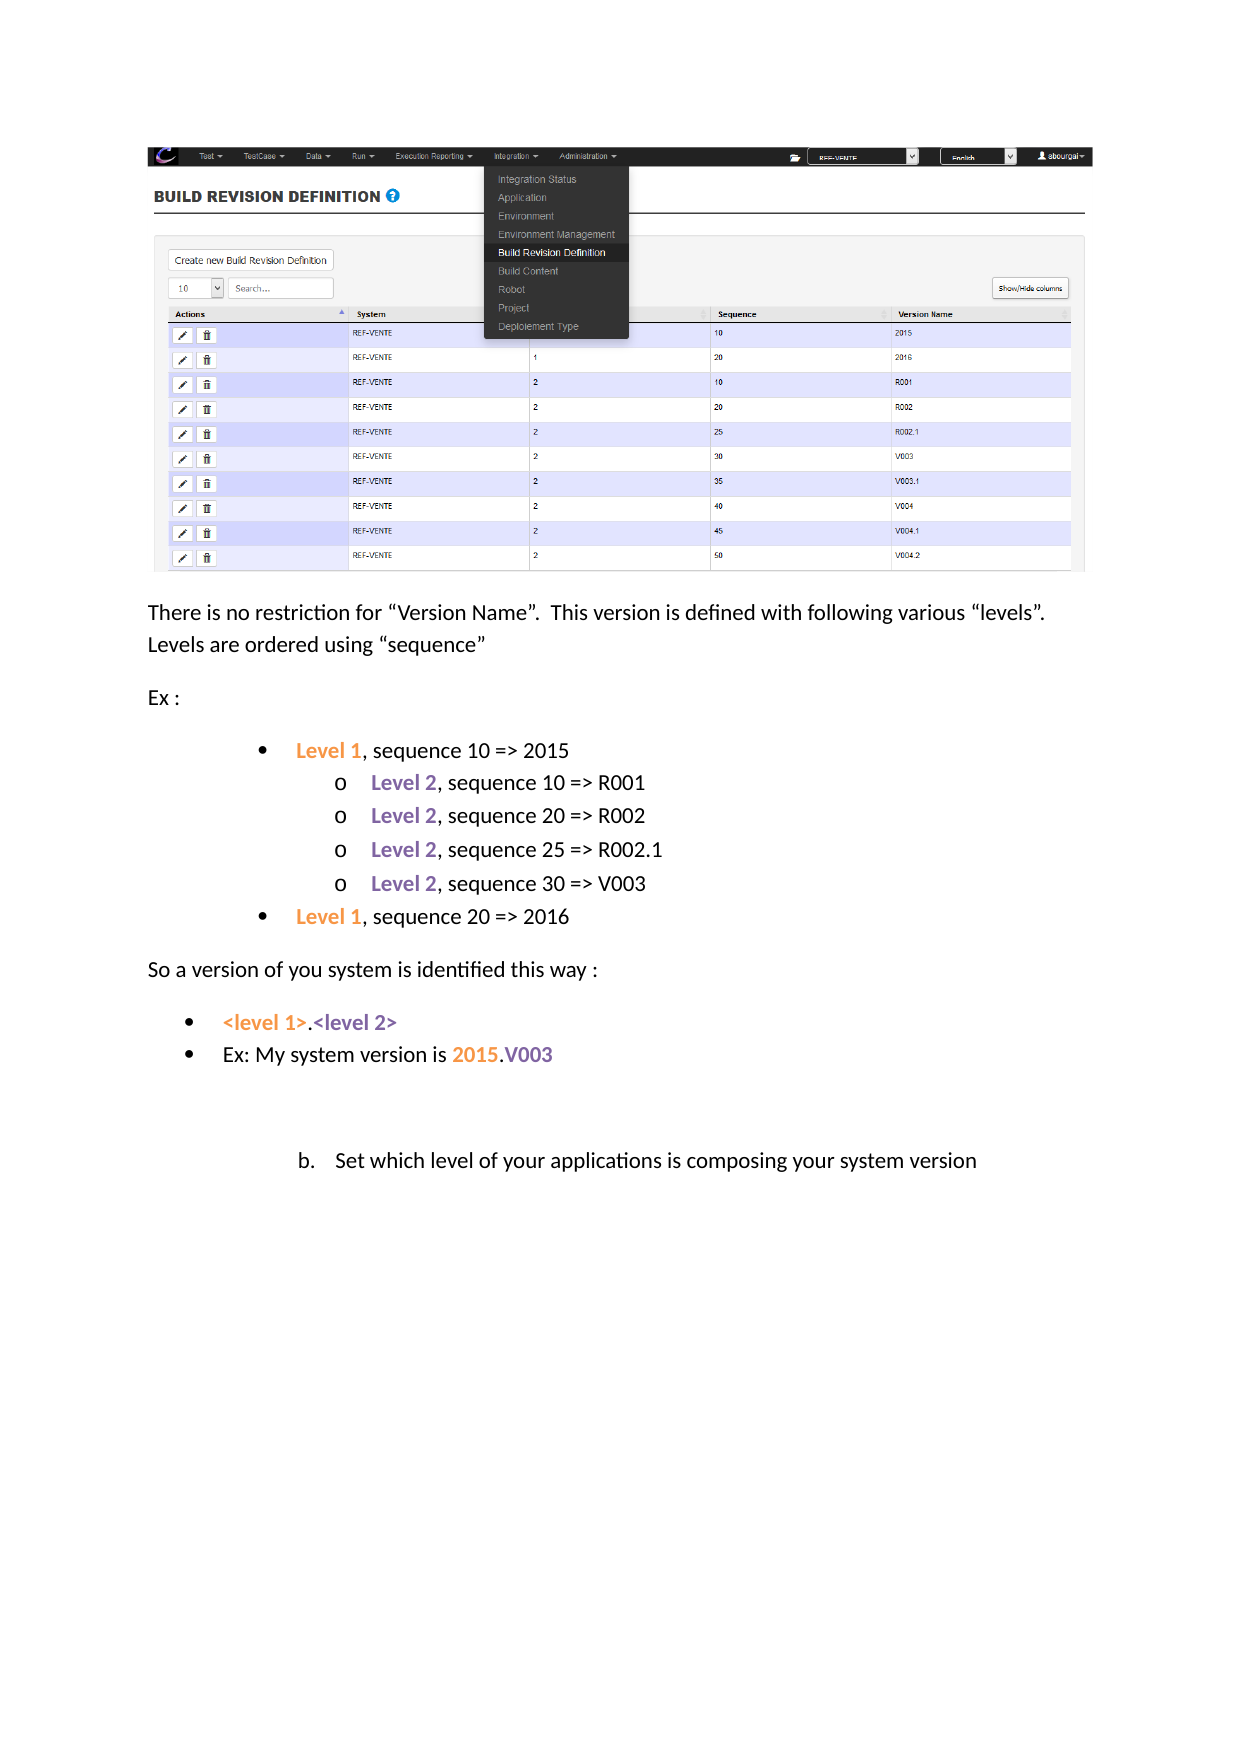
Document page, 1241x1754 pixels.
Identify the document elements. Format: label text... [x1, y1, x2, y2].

text So a version of you system is identified this way : [148, 955, 1093, 983]
list Level 2, sequence 20 => R002 [333, 802, 1093, 831]
list Level 1, sequence 10 => 2015 [258, 736, 1093, 764]
text There is no restriction for “Version Name”. This version is defined with following various “levels”. Levels are ordered using “sequence” [148, 598, 1093, 658]
list Level 2, sequence 30 => V003 [333, 869, 1093, 898]
list Set which level of your applications is composing your system version [298, 1146, 1093, 1174]
picture [147, 147, 1093, 572]
list Level 1, sequence 20 => 2016 [258, 902, 1093, 930]
list Level 2, sequence 25 => R002.1 [333, 835, 1093, 864]
list Level 2, sequence 10 => R001 [333, 768, 1093, 797]
text Ex : [148, 683, 1093, 711]
list Ex: My system version is 2015.V003 [185, 1040, 1093, 1068]
list <level 1>.<level 2> [185, 1008, 1093, 1036]
